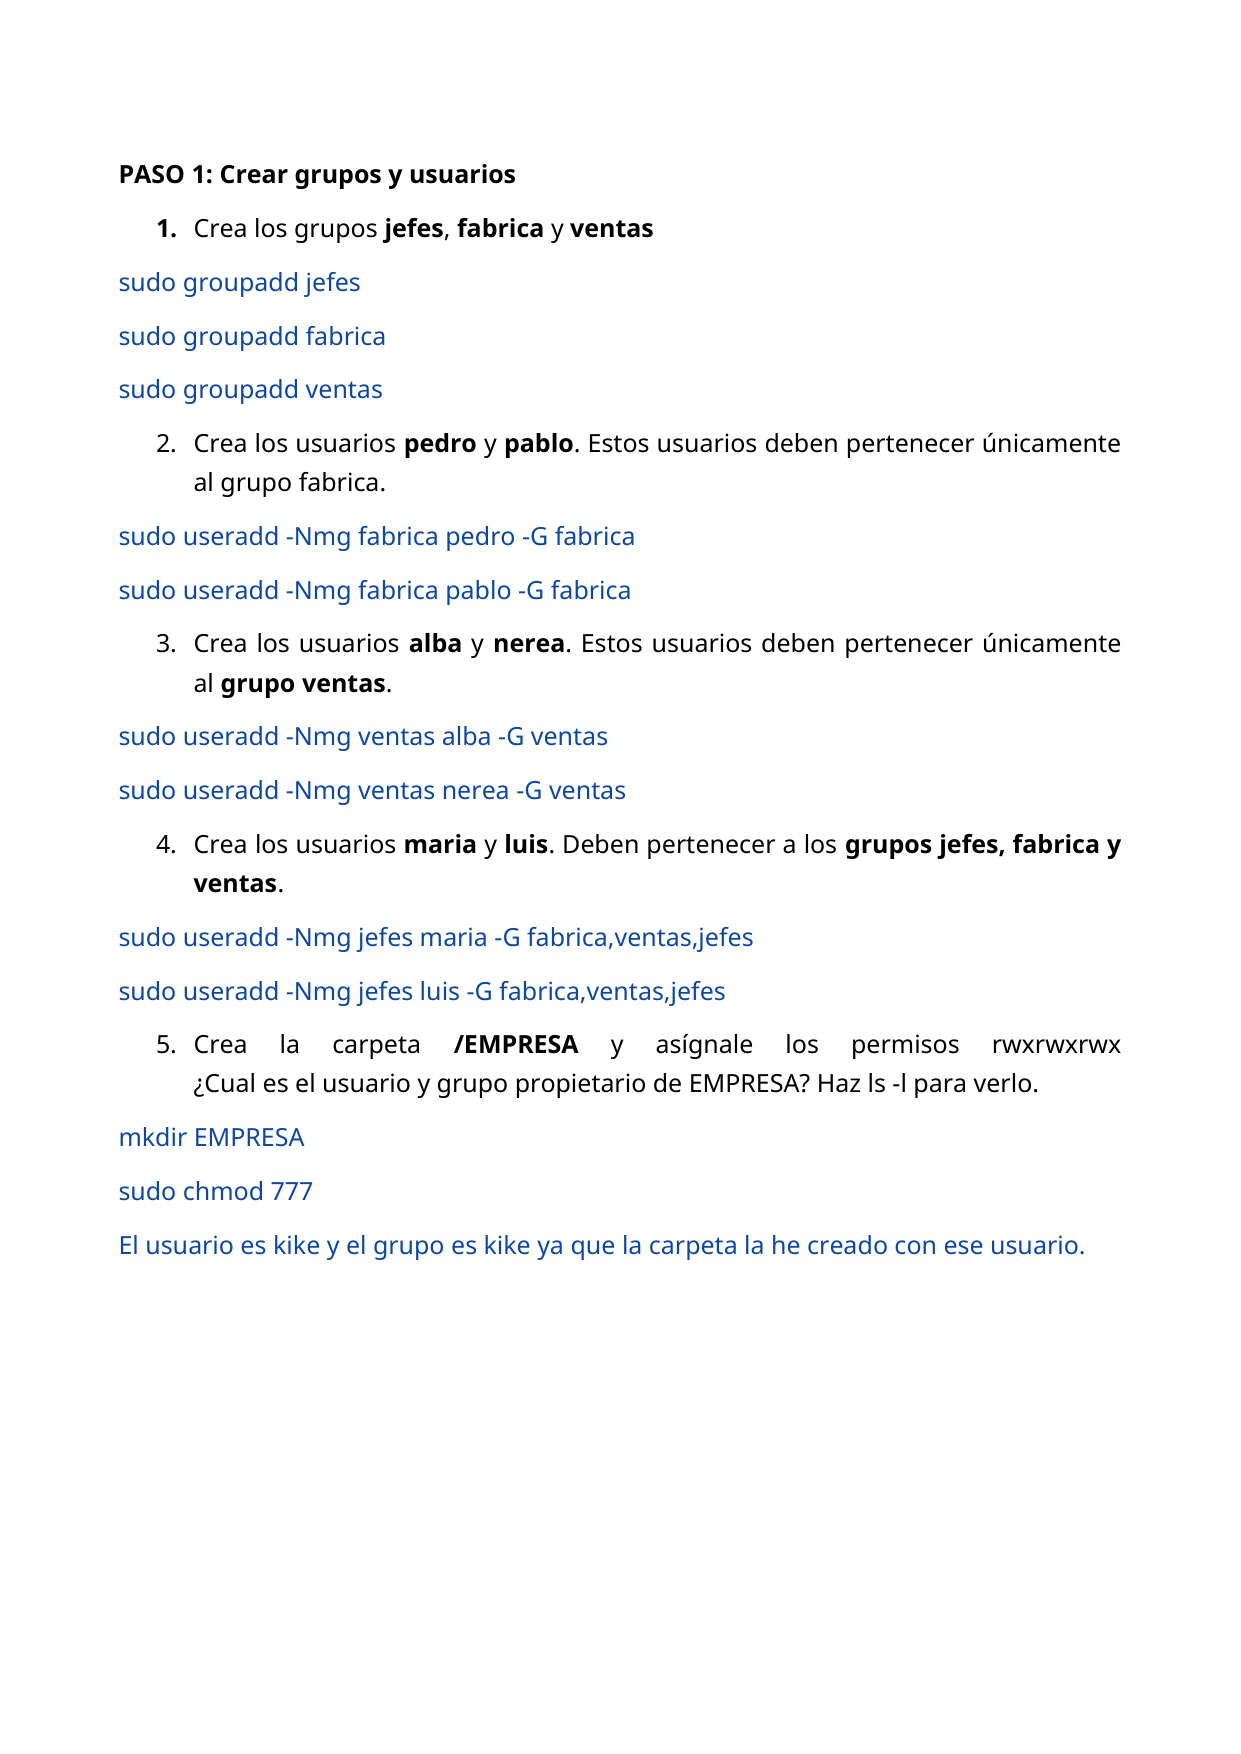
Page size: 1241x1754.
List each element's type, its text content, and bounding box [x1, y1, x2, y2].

text sudo useradd -Nmg jefes maria -G fabrica,ventas,jefes [118, 919, 1122, 953]
text mkdir EMPRESA [118, 1120, 1122, 1154]
text PASO 1: Crear grupos y usuarios [118, 157, 1122, 191]
list Crea los usuarios pedro y pablo. Estos usuarios deben pertenecer únicamente al grupo fabrica. [156, 426, 1122, 499]
text sudo groupadd ventas [118, 372, 1122, 406]
text sudo groupadd fabrica [118, 318, 1122, 352]
text sudo chmod 777 [118, 1174, 1122, 1208]
text El usuario es kike y el grupo es kike ya que la carpeta la he creado con ese usuario. [118, 1227, 1122, 1261]
list Crea la carpeta /EMPRESA y asígnale los permisos rwxrwxrwx ¿Cual es el usuario y grupo propietario de EMPRESA? Haz ls -l para verlo. [156, 1027, 1122, 1100]
list Crea los usuarios maria y luis. Deben pertenecer a los grupos jefes, fabrica y ventas. [156, 827, 1122, 900]
list Crea los grupos jefes, fabrica y ventas [156, 211, 1122, 245]
text sudo useradd -Nmg ventas alba -G ventas [118, 719, 1122, 753]
list Crea los usuarios alba y nerea. Estos usuarios deben pertenecer únicamente al grupo ventas. [156, 626, 1122, 699]
text sudo useradd -Nmg fabrica pablo -G fabrica [118, 572, 1122, 606]
text sudo useradd -Nmg jefes luis -G fabrica,ventas,jefes [118, 973, 1122, 1007]
text sudo useradd -Nmg ventas nerea -G ventas [118, 773, 1122, 807]
text sudo groupadd jefes [118, 264, 1122, 298]
text sudo useradd -Nmg fabrica pedro -G fabrica [118, 519, 1122, 553]
